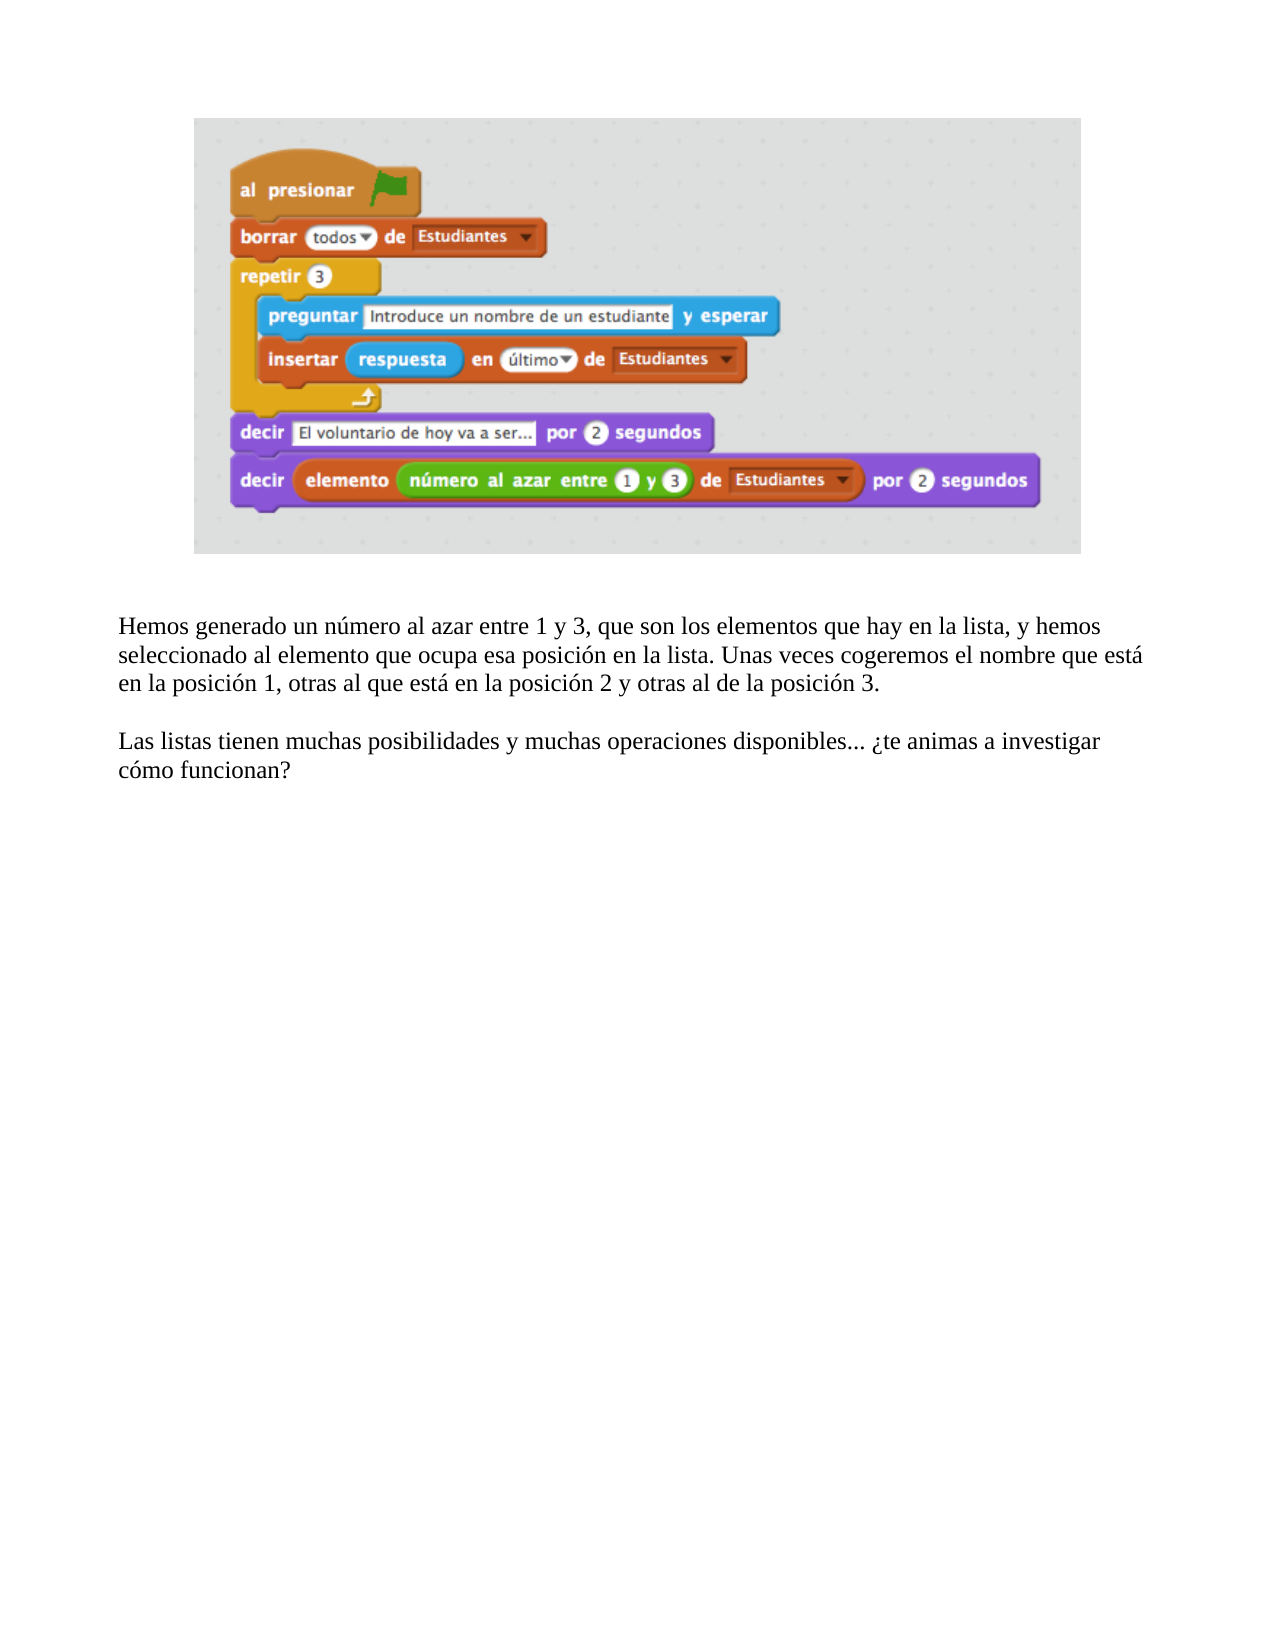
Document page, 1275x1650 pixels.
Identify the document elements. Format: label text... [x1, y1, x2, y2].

picture [194, 118, 1081, 554]
text Hemos generado un número al azar entre 1 y 3, que son los elementos que hay en la lista, y hemos seleccionado al elemento que ocupa esa posición en la lista. Unas veces cogeremos el nombre que está en la posición 1, otras al que está en la posición 2 y otras al de la posición 3. [118, 611, 1157, 697]
text Las listas tienen muchas posibilidades y muchas operaciones disponibles... ¿te animas a investigar cómo funcionan? [118, 726, 1157, 783]
